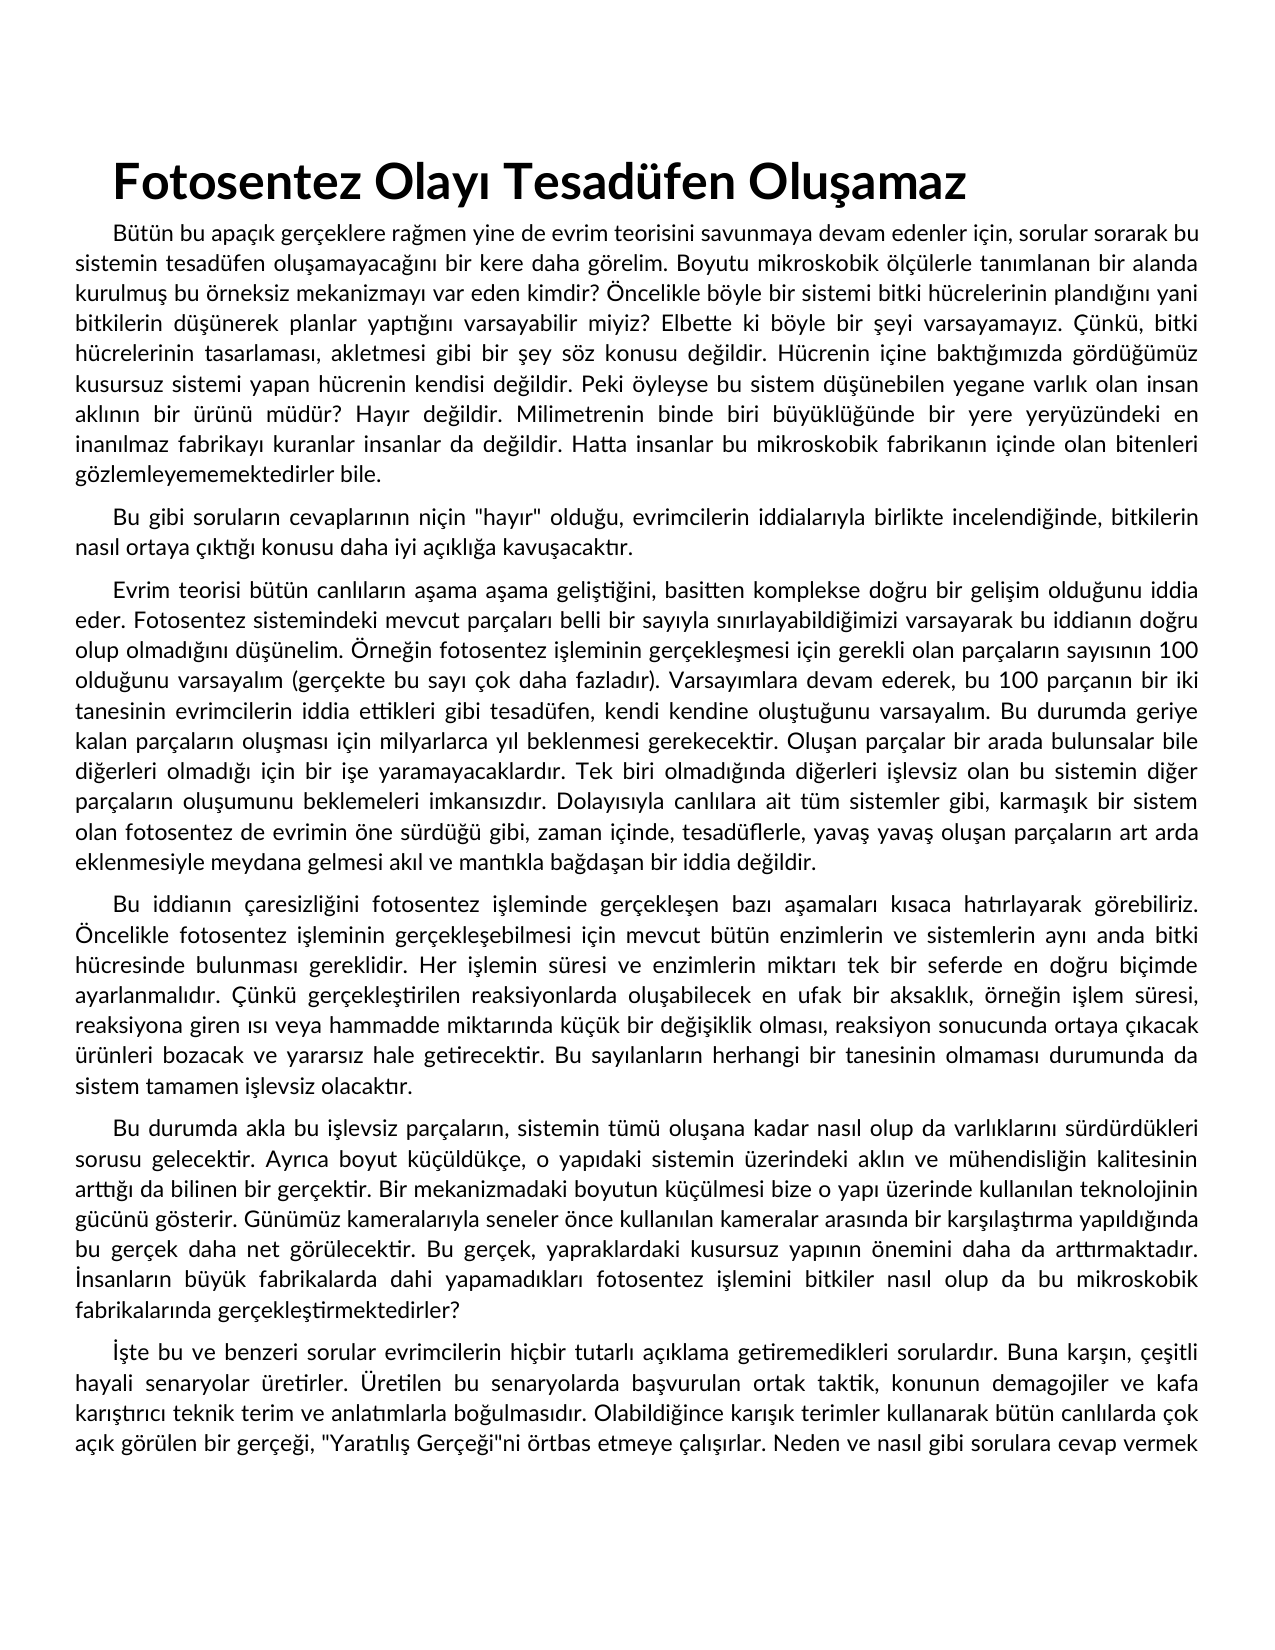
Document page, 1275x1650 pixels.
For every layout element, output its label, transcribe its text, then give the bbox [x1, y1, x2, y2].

text Bu durumda akla bu işlevsiz parçaların, sistemin tümü oluşana kadar nasıl olup da varlıklarını sürdürdükleri sorusu gelecektir. Ayrıca boyut küçüldükçe, o yapıdaki sistemin üzerindeki aklın ve mühendisliğin kalitesinin arttığı da bilinen bir gerçektir. Bir mekanizmadaki boyutun küçülmesi bize o yapı üzerinde kullanılan teknolojinin gücünü gösterir. Günümüz kameralarıyla seneler önce kullanılan kameralar arasında bir karşılaştırma yapıldığında bu gerçek daha net görülecektir. Bu gerçek, yapraklardaki kusursuz yapının önemini daha da arttırmaktadır. İnsanların büyük fabrikalarda dahi yapamadıkları fotosentez işlemini bitkiler nasıl olup da bu mikroskobik fabrikalarında gerçekleştirmektedirler? [75, 1114, 1200, 1323]
subtitle Fotosentez Olayı Tesadüfen Oluşamaz [112, 150, 1200, 210]
text Bu gibi soruların cevaplarının niçin "hayır" olduğu, evrimcilerin iddialarıyla birlikte incelendiğinde, bitkilerin nasıl ortaya çıktığı konusu daha iyi açıklığa kavuşacaktır. [75, 503, 1200, 560]
text İşte bu ve benzeri sorular evrimcilerin hiçbir tutarlı açıklama getiremedikleri sorulardır. Buna karşın, çeşitli hayali senaryolar üretirler. Üretilen bu senaryolarda başvurulan ortak taktik, konunun demagojiler ve kafa karıştırıcı teknik terim ve anlatımlarla boğulmasıdır. Olabildiğince karışık terimler kullanarak bütün canlılarda çok açık görülen bir gerçeği, "Yaratılış Gerçeği"ni örtbas etmeye çalışırlar. Neden ve nasıl gibi sorulara cevap vermek [75, 1338, 1200, 1456]
text Evrim teorisi bütün canlıların aşama aşama geliştiğini, basitten komplekse doğru bir gelişim olduğunu iddia eder. Fotosentez sistemindeki mevcut parçaları belli bir sayıyla sınırlayabildiğimizi varsayarak bu iddianın doğru olup olmadığını düşünelim. Örneğin fotosentez işleminin gerçekleşmesi için gerekli olan parçaların sayısının 100 olduğunu varsayalım (gerçekte bu sayı çok daha fazladır). Varsayımlara devam ederek, bu 100 parçanın bir iki tanesinin evrimcilerin iddia ettikleri gibi tesadüfen, kendi kendine oluştuğunu varsayalım. Bu durumda geriye kalan parçaların oluşması için milyarlarca yıl beklenmesi gerekecektir. Oluşan parçalar bir arada bulunsalar bile diğerleri olmadığı için bir işe yaramayacaklardır. Tek biri olmadığında diğerleri işlevsiz olan bu sistemin diğer parçaların oluşumunu beklemeleri imkansızdır. Dolayısıyla canlılara ait tüm sistemler gibi, karmaşık bir sistem olan fotosentez de evrimin öne sürdüğü gibi, zaman içinde, tesadüflerle, yavaş yavaş oluşan parçaların art arda eklenmesiyle meydana gelmesi akıl ve mantıkla bağdaşan bir iddia değildir. [75, 576, 1200, 875]
text Bu iddianın çaresizliğini fotosentez işleminde gerçekleşen bazı aşamaları kısaca hatırlayarak görebiliriz. Öncelikle fotosentez işleminin gerçekleşebilmesi için mevcut bütün enzimlerin ve sistemlerin aynı anda bitki hücresinde bulunması gereklidir. Her işlemin süresi ve enzimlerin miktarı tek bir seferde en doğru biçimde ayarlanmalıdır. Çünkü gerçekleştirilen reaksiyonlarda oluşabilecek en ufak bir aksaklık, örneğin işlem süresi, reaksiyona giren ısı veya hammadde miktarında küçük bir değişiklik olması, reaksiyon sonucunda ortaya çıkacak ürünleri bozacak ve yararsız hale getirecektir. Bu sayılanların herhangi bir tanesinin olmaması durumunda da sistem tamamen işlevsiz olacaktır. [75, 890, 1200, 1099]
text Bütün bu apaçık gerçeklere rağmen yine de evrim teorisini savunmaya devam edenler için, sorular sorarak bu sistemin tesadüfen oluşamayacağını bir kere daha görelim. Boyutu mikroskobik ölçülerle tanımlanan bir alanda kurulmuş bu örneksiz mekanizmayı var eden kimdir? Öncelikle böyle bir sistemi bitki hücrelerinin plandığını yani bitkilerin düşünerek planlar yaptığını varsayabilir miyiz? Elbette ki böyle bir şeyi varsayamayız. Çünkü, bitki hücrelerinin tasarlaması, akletmesi gibi bir şey söz konusu değildir. Hücrenin içine baktığımızda gördüğümüz kusursuz sistemi yapan hücrenin kendisi değildir. Peki öyleyse bu sistem düşünebilen yegane varlık olan insan aklının bir ürünü müdür? Hayır değildir. Milimetrenin binde biri büyüklüğünde bir yere yeryüzündeki en inanılmaz fabrikayı kuranlar insanlar da değildir. Hatta insanlar bu mikroskobik fabrikanın içinde olan bitenleri gözlemleyememektedirler bile. [75, 218, 1200, 487]
